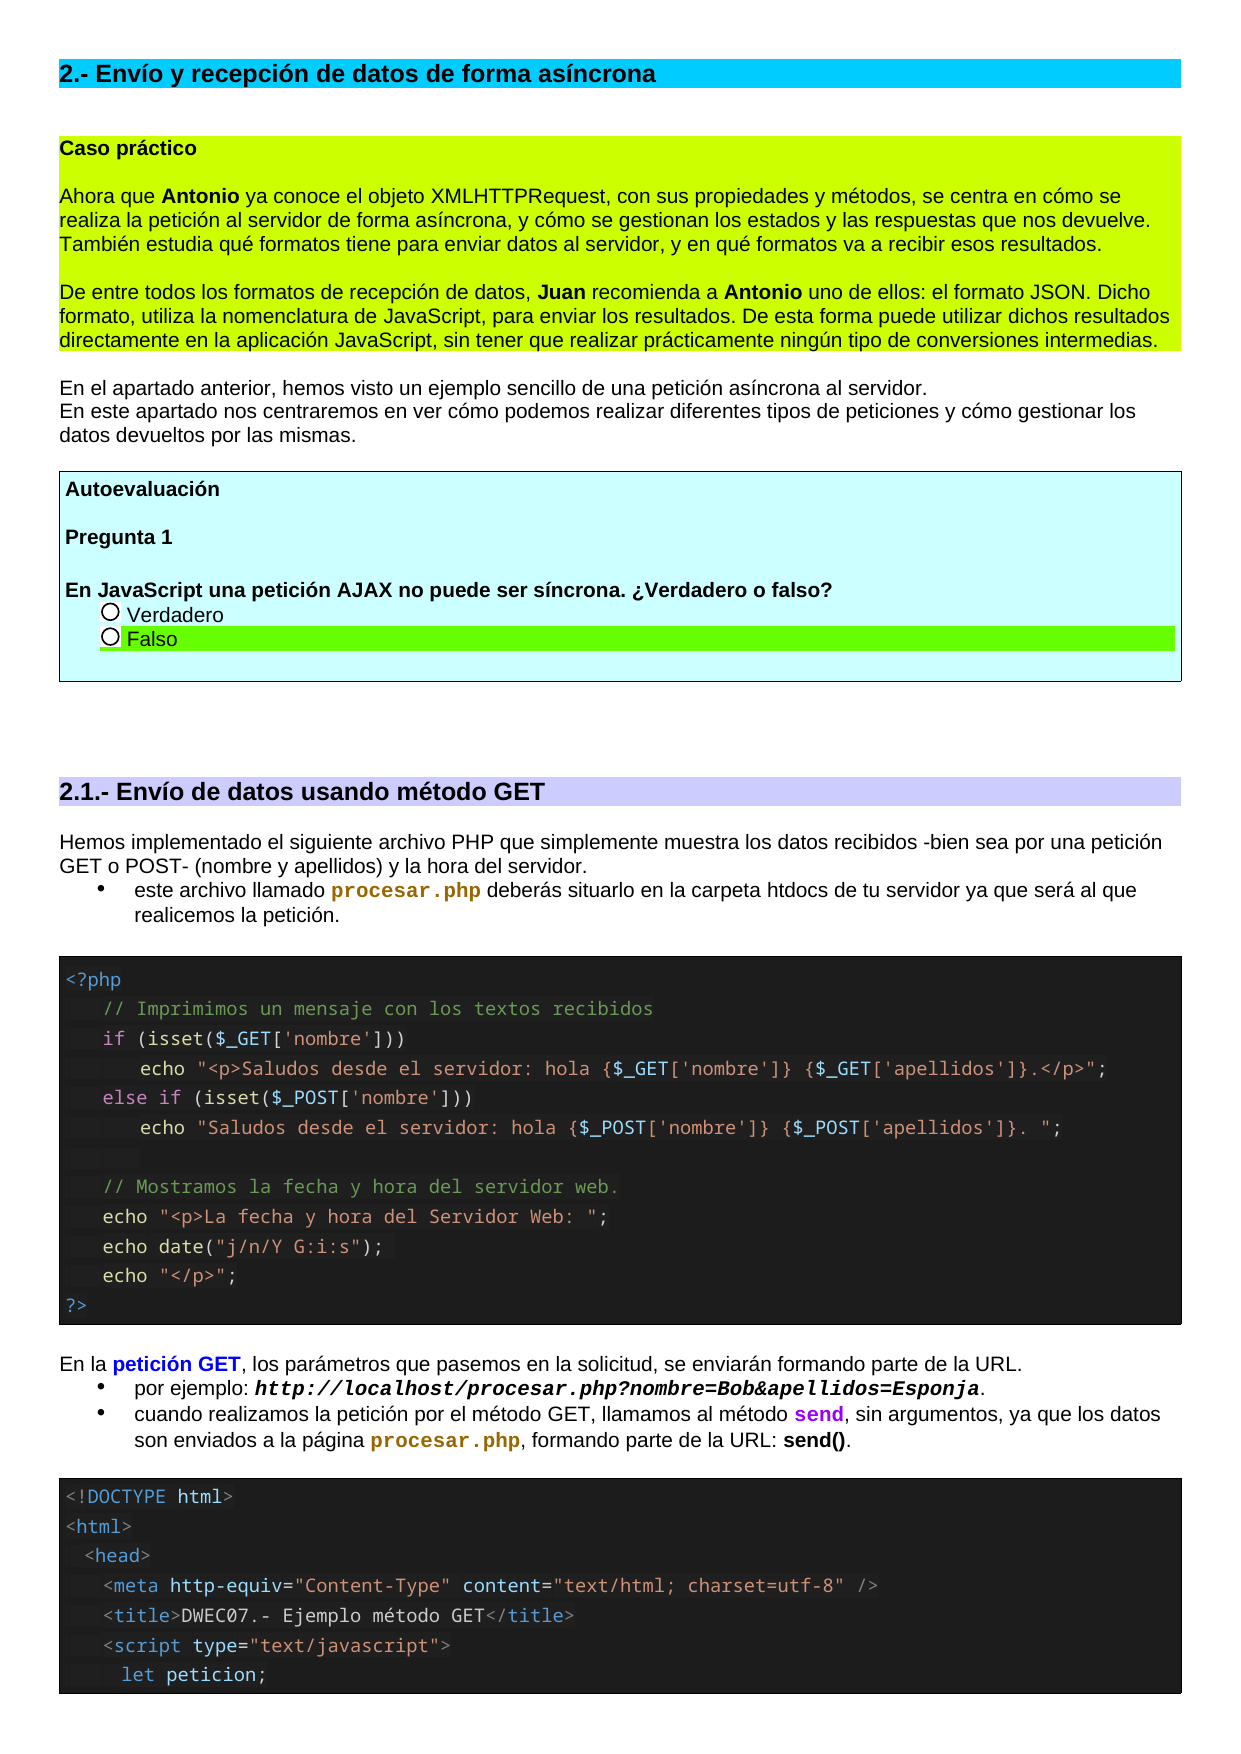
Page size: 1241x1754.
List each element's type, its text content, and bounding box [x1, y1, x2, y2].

text En el apartado anterior, hemos visto un ejemplo sencillo de una petición asíncrona al servidor. [59, 375, 1181, 399]
list este archivo llamado procesar.php deberás situarlo en la carpeta htdocs de tu servidor ya que será al que realicemos la petición. [97, 877, 1181, 927]
text En la petición GET, los parámetros que pasemos en la solicitud, se enviarán formando parte de la URL. [59, 1352, 1181, 1376]
text De entre todos los formatos de recepción de datos, Juan recomienda a Antonio uno de ellos: el formato JSON. Dicho formato, utiliza la nomenclatura de JavaScript, para enviar los resultados. De esta forma puede utilizar dichos resultados directamente en la aplicación JavaScript, sin tener que realizar prácticamente ningún tipo de conversiones intermedias. [59, 279, 1181, 351]
text Ahora que Antonio ya conoce el objeto XMLHTTPRequest, con sus propiedades y métodos, se centra en cómo se realiza la petición al servidor de forma asíncrona, y cómo se gestionan los estados y las respuestas que nos devuelve. También estudia qué formatos tiene para enviar datos al servidor, y en qué formatos va a recibir esos resultados. [59, 184, 1181, 256]
subtitle 2.- Envío y recepción de datos de forma asíncrona [59, 59, 1181, 88]
subtitle Caso práctico [59, 136, 1181, 160]
text En este apartado nos centraremos en ver cómo podemos realizar diferentes tipos de peticiones y cómo gestionar los datos devueltos por las mismas. [59, 399, 1181, 447]
list por ejemplo: http://localhost/procesar.php?nombre=Bob&apellidos=Esponja. [97, 1376, 1181, 1402]
subtitle 2.1.- Envío de datos usando método GET [59, 777, 1181, 806]
text Hemos implementado el siguiente archivo PHP que simplemente muestra los datos recibidos -bien sea por una petición GET o POST- (nombre y apellidos) y la hora del servidor. [59, 829, 1181, 877]
table_header <!DOCTYPE html> <html> <head> <meta http-equiv="Content-Type" content="text/html; charset=utf-8" /> <title>DWEC07.- Ejemplo método GET</title> <script type="text/javascript"> let peticion; [60, 1479, 1181, 1693]
list cuando realizamos la petición por el método GET, llamamos al método send, sin argumentos, ya que los datos son enviados a la página procesar.php, formando parte de la URL: send(). [97, 1402, 1181, 1454]
table_header Autoevaluación Pregunta 1 En JavaScript una petición AJAX no puede ser síncrona. ¿Verdadero o falso? Verdadero Falso [60, 472, 1181, 681]
table_header <?php // Imprimimos un mensaje con los textos recibidos if (isset($_GET['nombre'])) echo "<p>Saludos desde el servidor: hola {$_GET['nombre']} {$_GET['apellidos']}.</p>"; else if (isset($_POST['nombre'])) echo "Saludos desde el servidor: hola {$_POST['nombre']} {$_POST['apellidos']}. "; // Mostramos la fecha y hora del servidor web. echo "<p>La fecha y hora del Servidor Web: "; echo date("j/n/Y G:i:s"); echo "</p>"; ?> [60, 957, 1181, 1324]
